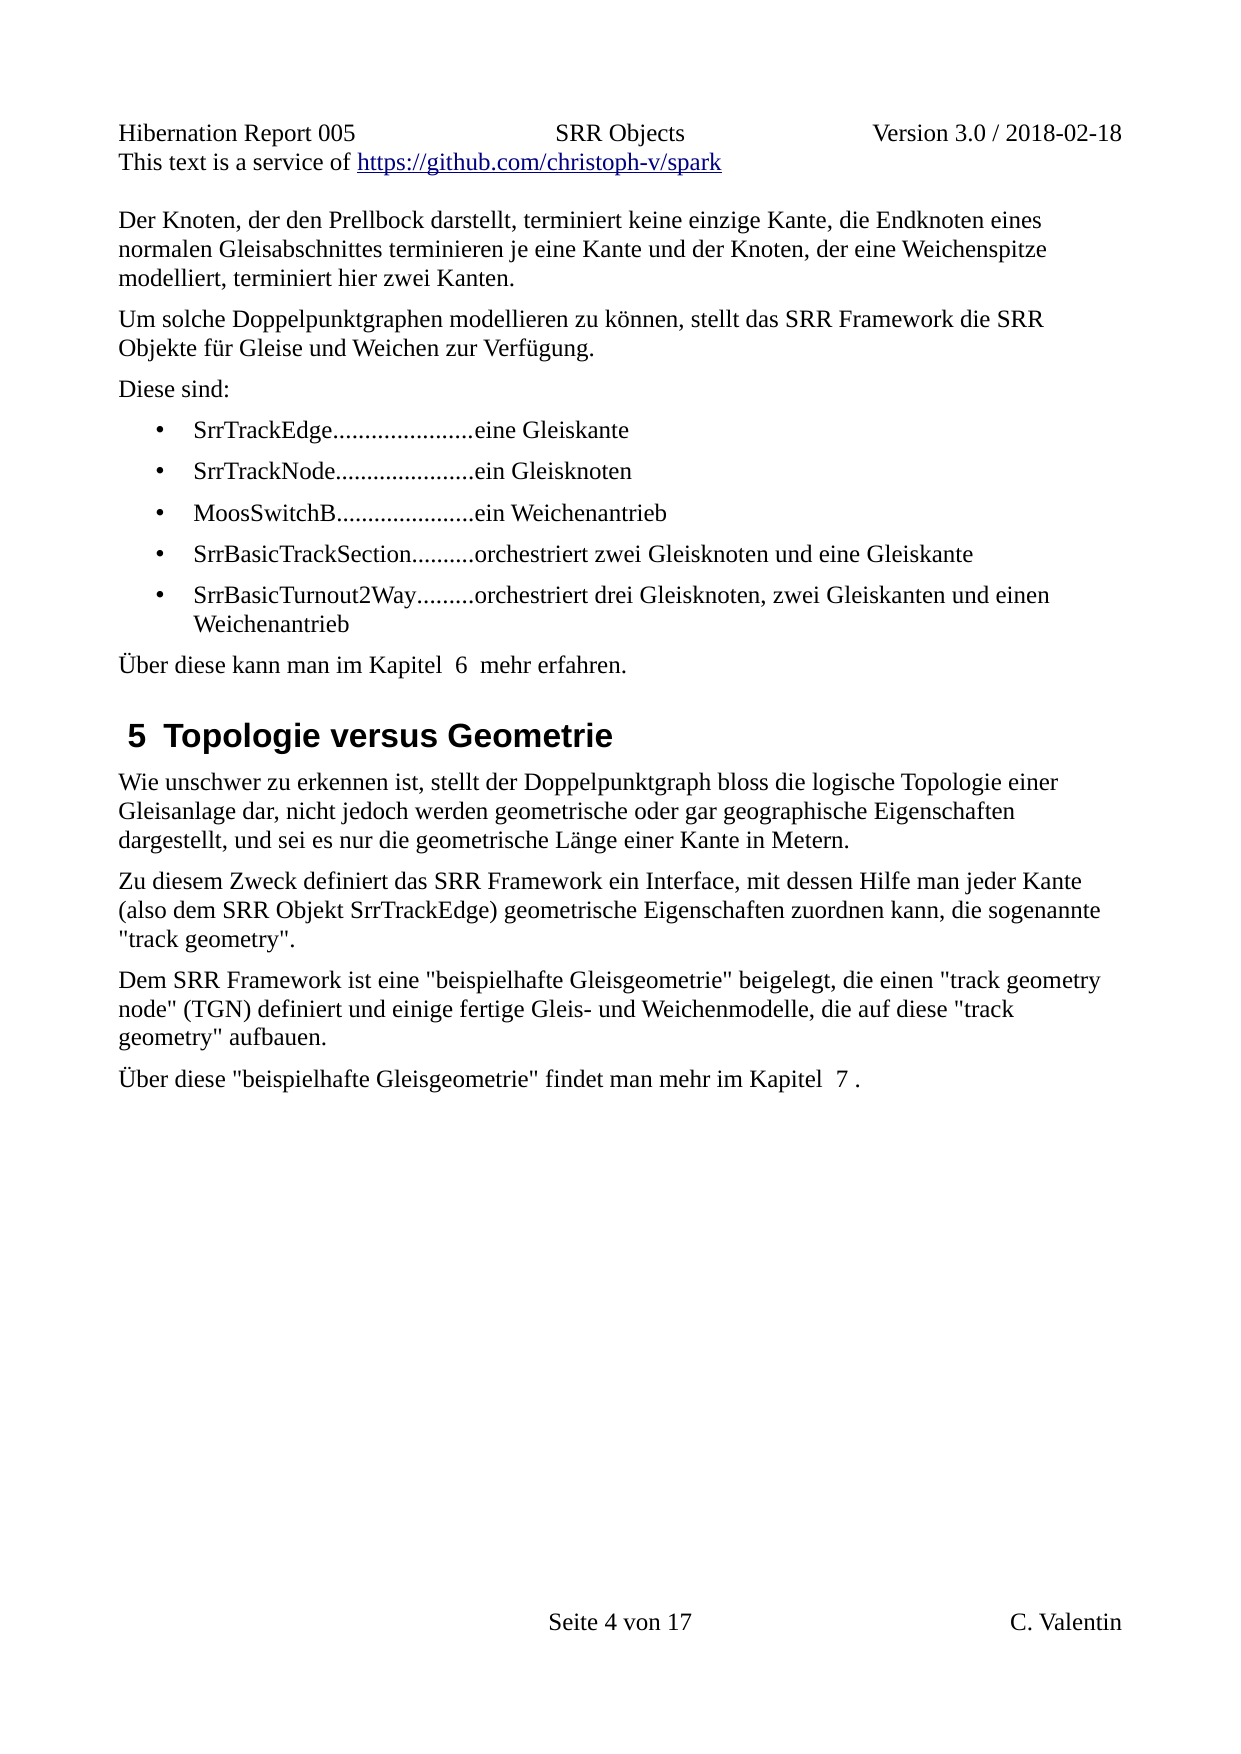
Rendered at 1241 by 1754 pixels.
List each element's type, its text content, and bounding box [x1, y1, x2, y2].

list MoosSwitchB ein Weichenantrieb [156, 498, 1122, 526]
text Der Knoten, der den Prellbock darstellt, terminiert keine einzige Kante, die Endknoten eines normalen Gleisabschnittes terminieren je eine Kante und der Knoten, der eine Weichenspitze modelliert, terminiert hier zwei Kanten. [118, 205, 1122, 291]
text Über diese kann man im Kapitel 6 mehr erfahren. [118, 650, 1122, 679]
text Über diese "beispielhafte Gleisgeometrie" findet man mehr im Kapitel 7 . [118, 1064, 1122, 1092]
text Zu diesem Zweck definiert das SRR Framework ein Interface, mit dessen Hilfe man jeder Kante (also dem SRR Objekt SrrTrackEdge) geometrische Eigenschaften zuordnen kann, die sogenannte "track geometry". [118, 866, 1122, 952]
text Um solche Doppelpunktgraphen modellieren zu können, stellt das SRR Framework die SRR Objekte für Gleise und Weichen zur Verfügung. [118, 304, 1122, 361]
text Wie unschwer zu erkennen ist, stellt der Doppelpunktgraph bloss die logische Topologie einer Gleisanlage dar, nicht jedoch werden geometrische oder gar geographische Eigenschaften dargestellt, und sei es nur die geometrische Länge einer Kante in Metern. [118, 767, 1122, 854]
list SrrBasicTurnout2Way orchestriert drei Gleisknoten, zwei Gleiskanten und einen Weichenantrieb [156, 580, 1122, 638]
list SrrTrackNode ein Gleisknoten [156, 456, 1122, 485]
text Dem SRR Framework ist eine "beispielhafte Gleisgeometrie" beigelegt, die einen "track geometry node" (TGN) definiert und einige fertige Gleis- und Weichenmodelle, die auf diese "track geometry" aufbauen. [118, 965, 1122, 1051]
subtitle Topologie versus Geometrie [118, 716, 1122, 755]
text Diese sind: [118, 374, 1122, 403]
list SrrTrackEdge eine Gleiskante [156, 415, 1122, 444]
list SrrBasicTrackSection orchestriert zwei Gleisknoten und eine Gleiskante [156, 539, 1122, 568]
